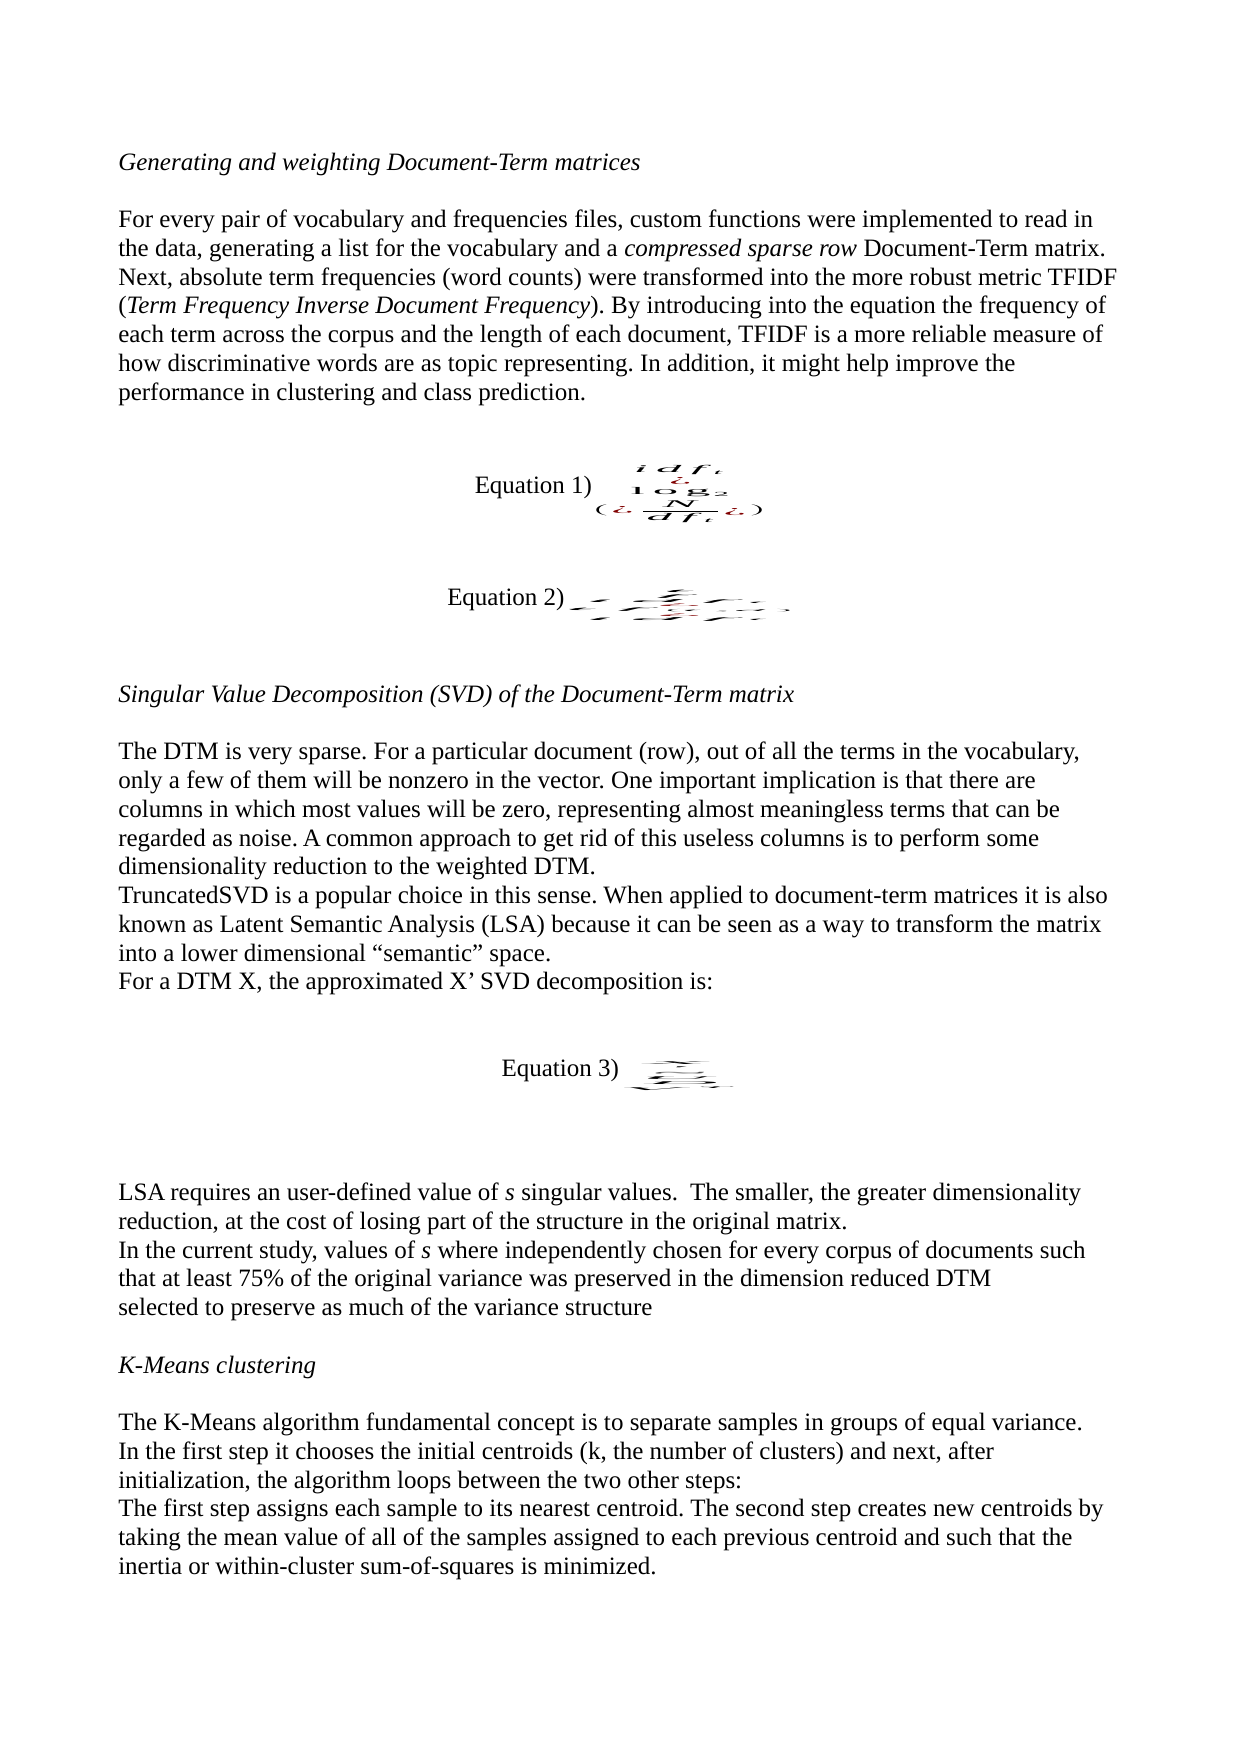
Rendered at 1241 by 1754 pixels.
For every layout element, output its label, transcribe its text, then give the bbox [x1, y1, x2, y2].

text TruncatedSVD is a popular choice in this sense. When applied to document-term matrices it is also known as Latent Semantic Analysis (LSA) because it can be seen as a way to transform the matrix into a lower dimensional “semantic” space. [118, 880, 1122, 966]
text In the first step it chooses the initial centroids (k, the number of clusters) and next, after initialization, the algorithm loops between the two other steps: [118, 1436, 1122, 1493]
text K-Means clustering [118, 1350, 1122, 1378]
text Equation 2) [118, 582, 1122, 621]
text The first step assigns each sample to its nearest centroid. The second step creates new centroids by taking the mean value of all of the samples assigned to each previous centroid and such that the inertia or within-cluster sum-of-squares is minimized. [118, 1493, 1122, 1580]
text Generating and weighting Document-Term matrices [118, 147, 1122, 176]
text Equation 1) [118, 463, 1122, 524]
text Singular Value Decomposition (SVD) of the Document-Term matrix [118, 679, 1122, 708]
text In the current study, values of s where independently chosen for every corpus of documents such that at least 75% of the original variance was preserved in the dimension reduced DTM [118, 1235, 1122, 1292]
text The DTM is very sparse. For a particular document (row), out of all the terms in the vocabulary, only a few of them will be nonzero in the vector. One important implication is that there are columns in which most values will be zero, representing almost meaningless terms that can be regarded as noise. A common approach to get rid of this useless columns is to perform some dimensionality reduction to the weighted DTM. [118, 736, 1122, 880]
text Next, absolute term frequencies (word counts) were transformed into the more robust metric TFIDF (Term Frequency Inverse Document Frequency). By introducing into the equation the frequency of each term across the corpus and the length of each document, TFIDF is a more reliable measure of how discriminative words are as topic representing. In addition, it might help improve the performance in clustering and class prediction. [118, 262, 1122, 406]
text Equation 3) [118, 1053, 1122, 1091]
text For every pair of vocabulary and frequencies files, custom functions were implemented to read in the data, generating a list for the vocabulary and a compressed sparse row Document-Term matrix. [118, 204, 1122, 262]
text selected to preserve as much of the variance structure [118, 1292, 1122, 1321]
text The K-Means algorithm fundamental concept is to separate samples in groups of equal variance. [118, 1407, 1122, 1436]
text LSA requires an user-defined value of s singular values. The smaller, the greater dimensionality reduction, at the cost of losing part of the structure in the original matrix. [118, 1177, 1122, 1235]
text For a DTM X, the approximated X’ SVD decomposition is: [118, 966, 1122, 995]
